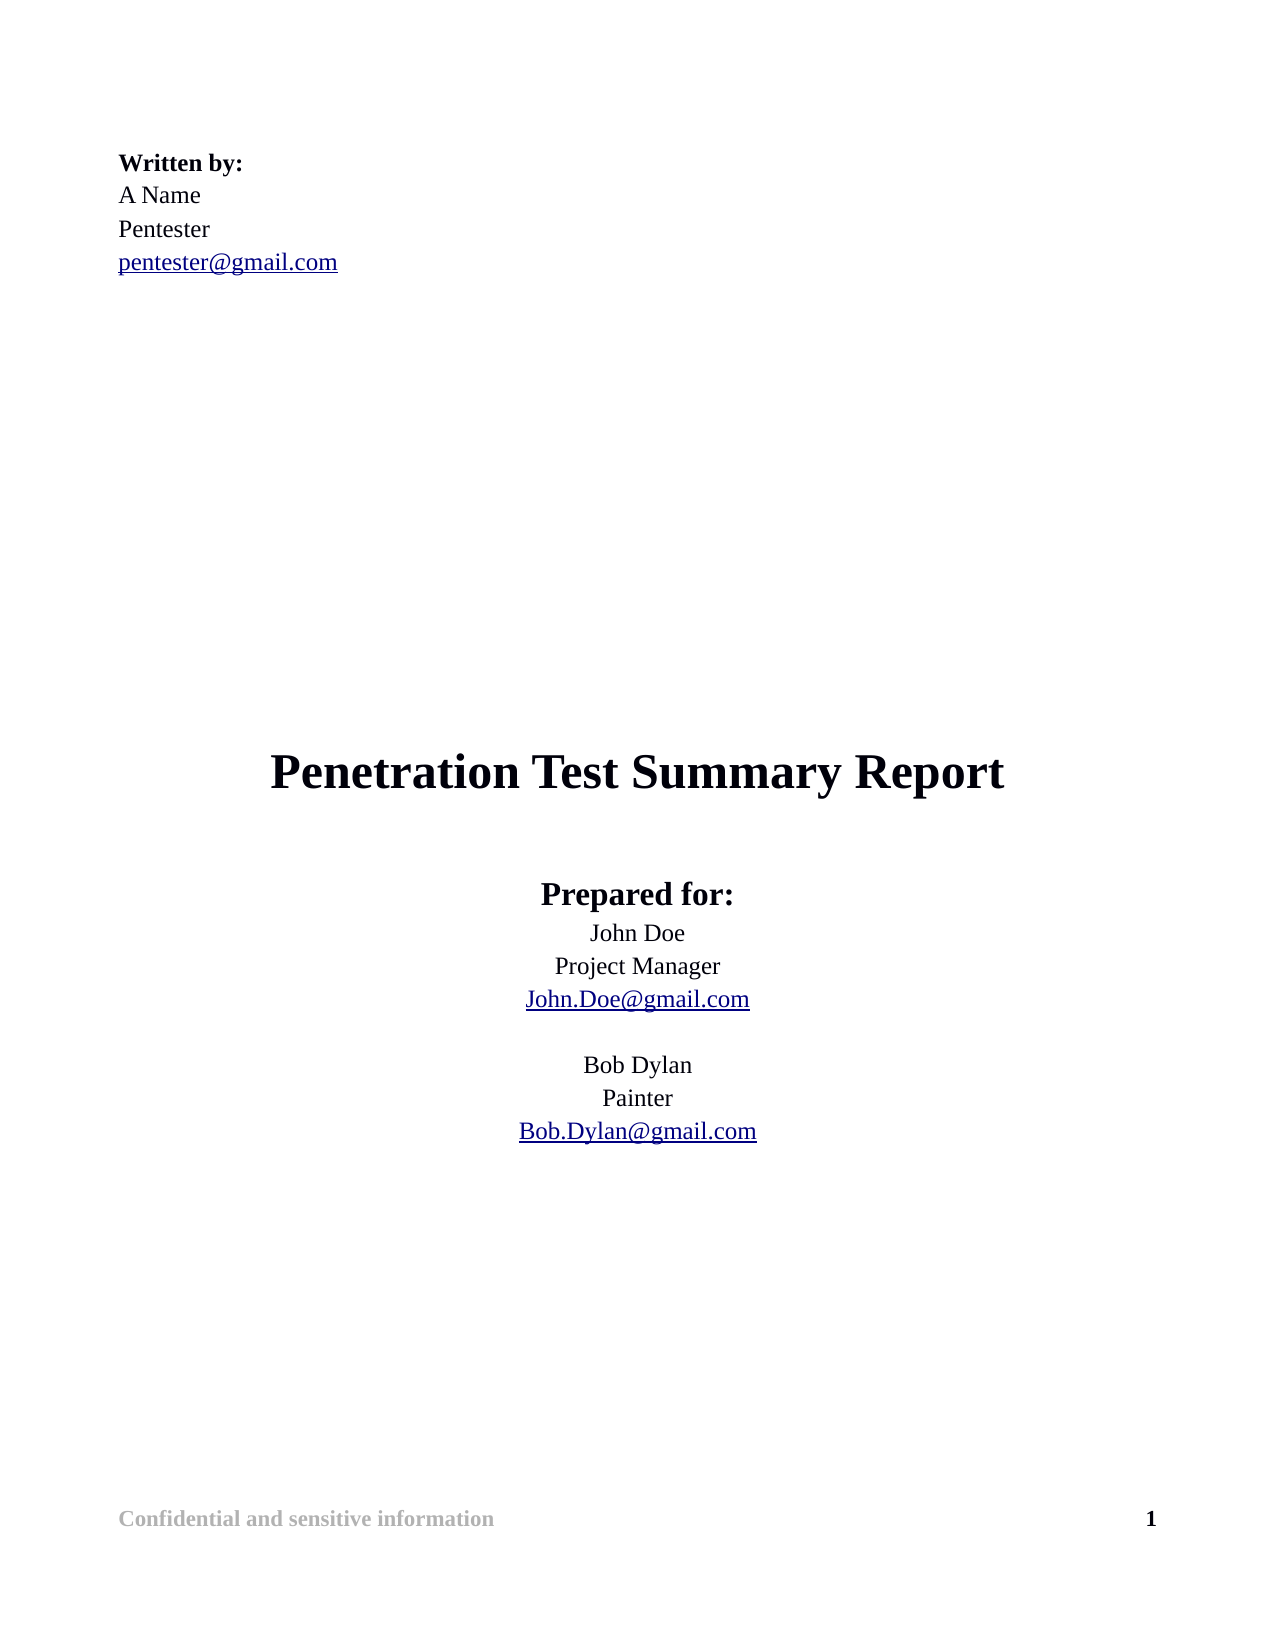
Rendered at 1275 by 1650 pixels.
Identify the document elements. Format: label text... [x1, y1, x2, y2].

text Pentester [118, 214, 1157, 242]
text Bob.Dylan@gmail.com [118, 1116, 1157, 1145]
text John.Doe@gmail.com [118, 984, 1157, 1013]
text Prepared for: [118, 874, 1157, 912]
text Painter [118, 1083, 1157, 1112]
text Project Manager [118, 951, 1157, 980]
text pentester@gmail.com [118, 247, 1157, 275]
text Written by: [118, 148, 1157, 176]
text Penetration Test Summary Report [118, 742, 1157, 799]
text John Doe [118, 918, 1157, 947]
text A Name [118, 181, 1157, 209]
text Bob Dylan [118, 1050, 1157, 1079]
